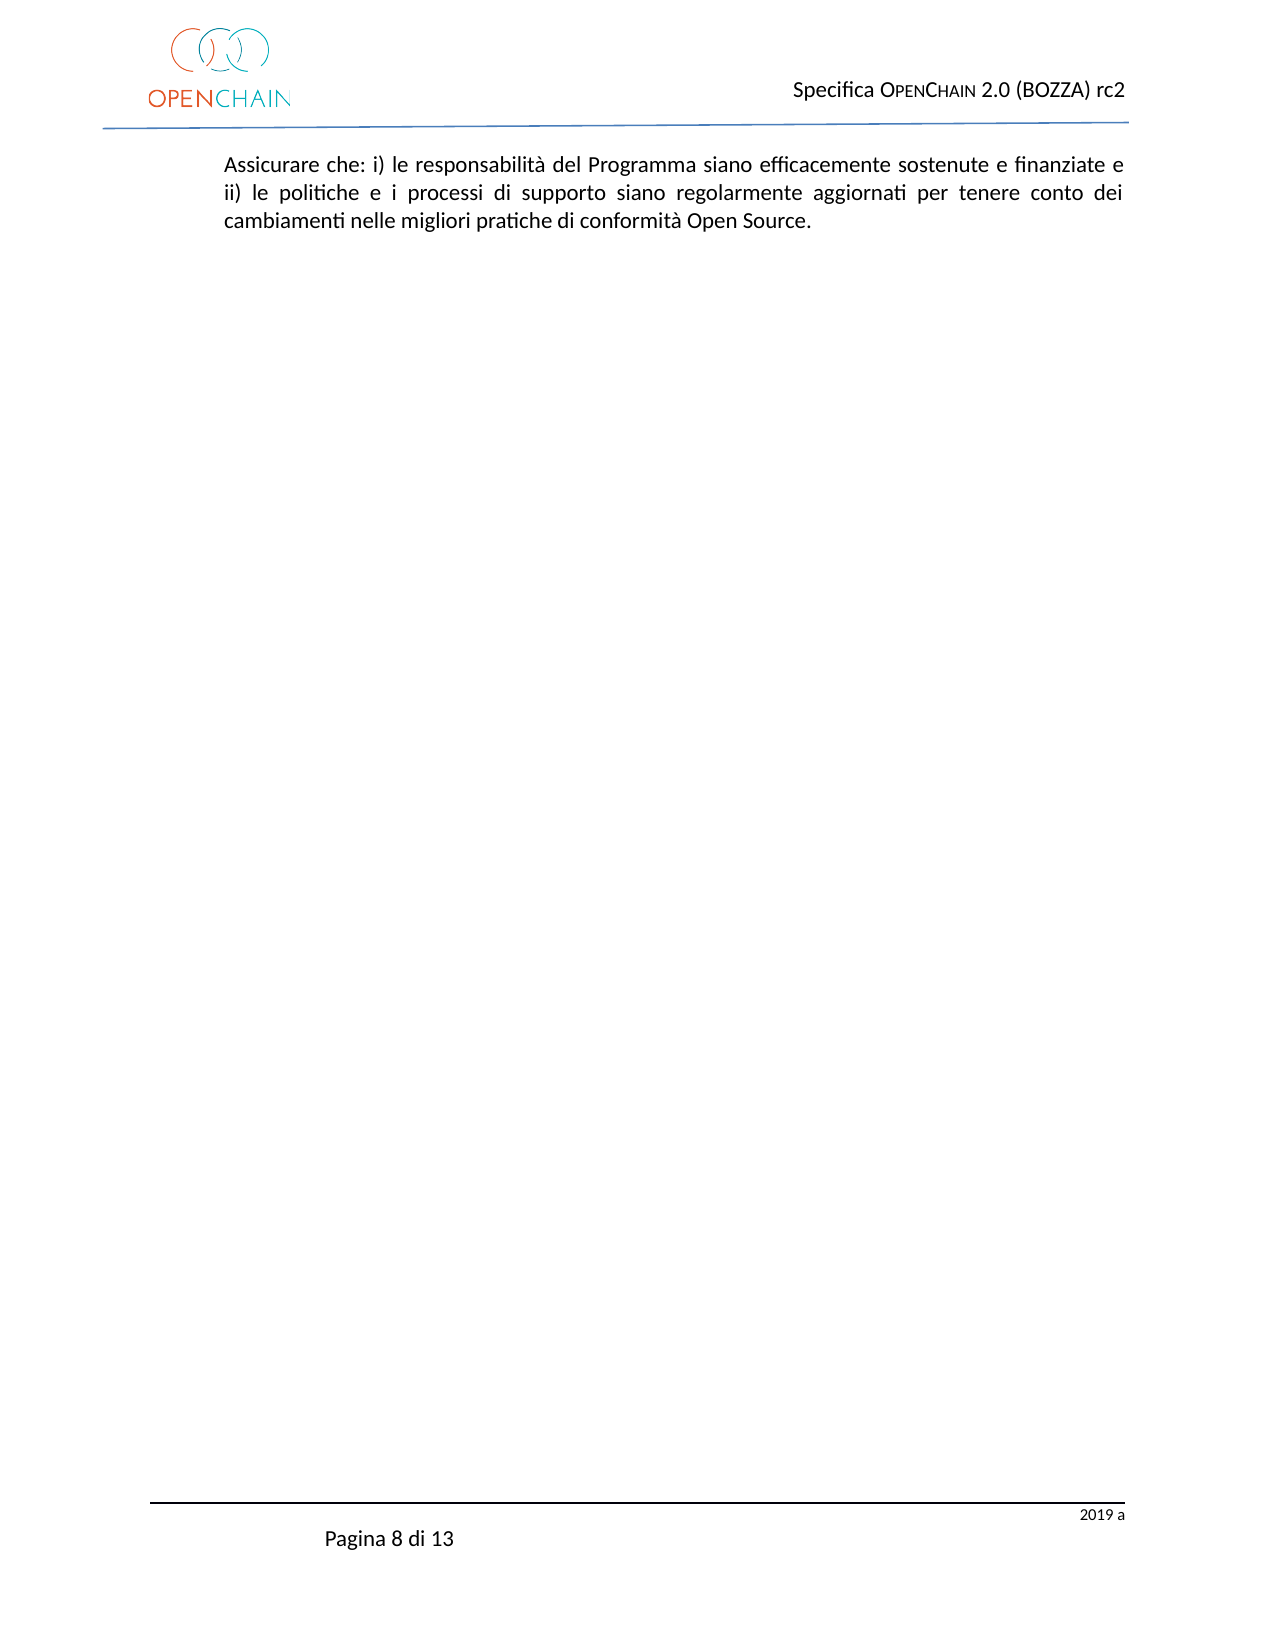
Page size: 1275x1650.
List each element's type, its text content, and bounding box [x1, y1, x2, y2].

text Assicurare che: i) le responsabilità del Programma siano efficacemente sostenute e finanziate e ii) le politiche e i processi di supporto siano regolarmente aggiornati per tenere conto dei cambiamenti nelle migliori pratiche di conformità Open Source. [224, 150, 1125, 234]
picture [148, 28, 290, 108]
